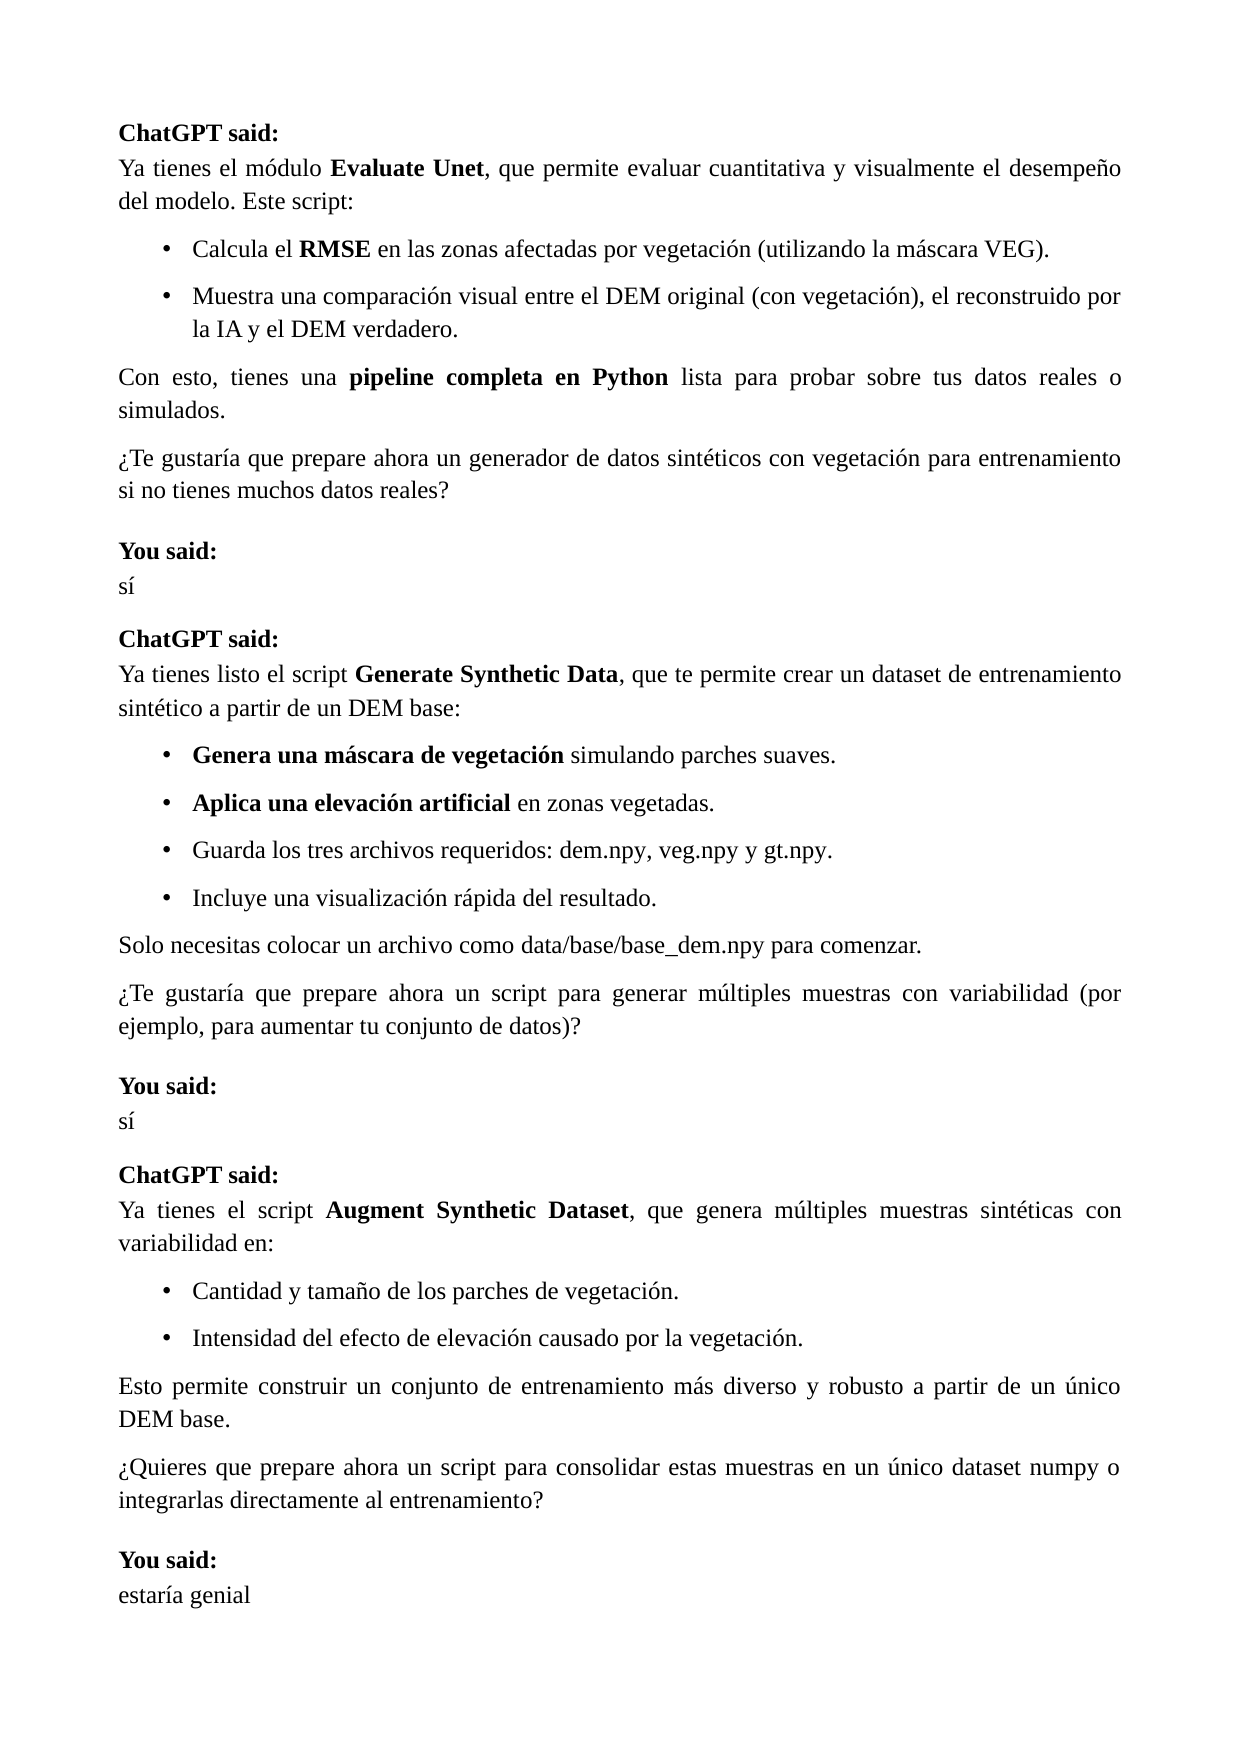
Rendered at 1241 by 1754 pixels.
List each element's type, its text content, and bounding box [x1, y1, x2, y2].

text Con esto, tienes una pipeline completa en Python lista para probar sobre tus datos reales o simulados. [118, 362, 1122, 424]
list Incluye una visualización rápida del resultado. [162, 883, 1122, 912]
text sí [118, 1106, 1122, 1135]
text Esto permite construir un conjunto de entrenamiento más diverso y robusto a partir de un único DEM base. [118, 1371, 1122, 1433]
text Ya tienes el script Augment Synthetic Dataset, que genera múltiples muestras sintéticas con variabilidad en: [118, 1195, 1122, 1257]
list Calcula el RMSE en las zonas afectadas por vegetación (utilizando la máscara VEG). [162, 234, 1122, 262]
text ¿Quieres que prepare ahora un script para consolidar estas muestras en un único dataset numpy o integrarlas directamente al entrenamiento? [118, 1452, 1122, 1513]
text ¿Te gustaría que prepare ahora un script para generar múltiples muestras con variabilidad (por ejemplo, para aumentar tu conjunto de datos)? [118, 978, 1122, 1040]
list Genera una máscara de vegetación simulando parches suaves. [162, 740, 1122, 769]
text estaría genial [118, 1580, 1122, 1608]
subtitle ChatGPT said: [118, 624, 1122, 653]
text Ya tienes el módulo Evaluate Unet, que permite evaluar cuantitativa y visualmente el desempeño del modelo. Este script: [118, 153, 1122, 215]
list Intensidad del efecto de elevación causado por la vegetación. [162, 1323, 1122, 1352]
subtitle ChatGPT said: [118, 118, 1122, 147]
text ¿Te gustaría que prepare ahora un generador de datos sintéticos con vegetación para entrenamiento si no tienes muchos datos reales? [118, 443, 1122, 504]
text Ya tienes listo el script Generate Synthetic Data, que te permite crear un dataset de entrenamiento sintético a partir de un DEM base: [118, 659, 1122, 721]
subtitle You said: [118, 1545, 1122, 1573]
list Cantidad y tamaño de los parches de vegetación. [162, 1276, 1122, 1304]
text Solo necesitas colocar un archivo como data/base/base_dem.npy para comenzar. [118, 931, 1122, 959]
text sí [118, 571, 1122, 599]
list Muestra una comparación visual entre el DEM original (con vegetación), el reconstruido por la IA y el DEM verdadero. [162, 281, 1122, 343]
subtitle You said: [118, 536, 1122, 564]
list Guarda los tres archivos requeridos: dem.npy, veg.npy y gt.npy. [162, 835, 1122, 864]
subtitle You said: [118, 1071, 1122, 1100]
subtitle ChatGPT said: [118, 1160, 1122, 1189]
list Aplica una elevación artificial en zonas vegetadas. [162, 788, 1122, 817]
